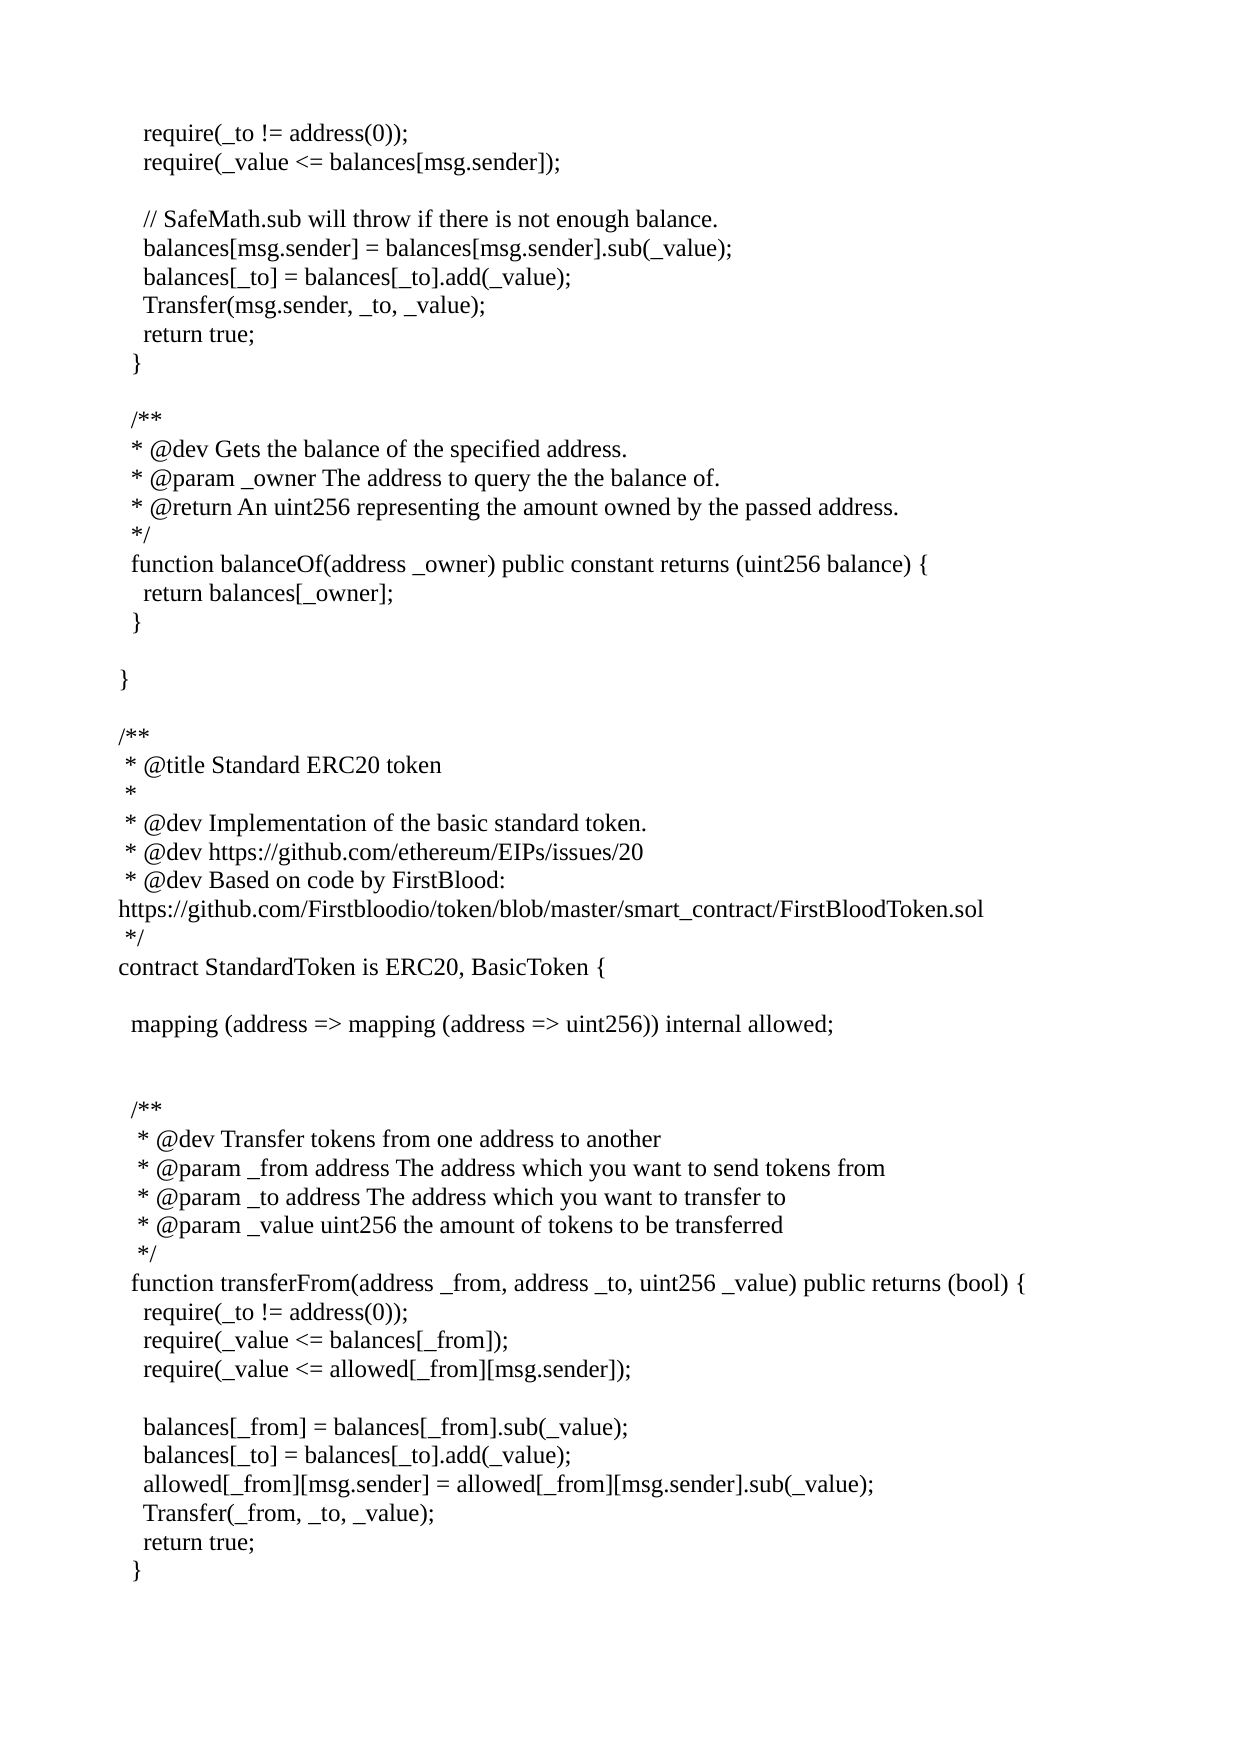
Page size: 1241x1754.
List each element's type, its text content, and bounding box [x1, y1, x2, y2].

text /** [118, 722, 1122, 751]
text require(_value <= allowed[_from][msg.sender]); [118, 1354, 1122, 1383]
text } [118, 348, 1122, 377]
text return true; [118, 1527, 1122, 1556]
text Transfer(_from, _to, _value); [118, 1498, 1122, 1527]
text balances[msg.sender] = balances[msg.sender].sub(_value); [118, 233, 1122, 262]
text balances[_to] = balances[_to].add(_value); [118, 262, 1122, 291]
text /** [118, 1096, 1122, 1124]
text balances[_to] = balances[_to].add(_value); [118, 1441, 1122, 1469]
text * @title Standard ERC20 token [118, 751, 1122, 779]
text return true; [118, 319, 1122, 348]
text * @return An uint256 representing the amount owned by the passed address. [118, 492, 1122, 521]
text * @dev Implementation of the basic standard token. [118, 808, 1122, 837]
text require(_value <= balances[_from]); [118, 1326, 1122, 1354]
text * @dev Based on code by FirstBlood: https://github.com/Firstbloodio/token/blob/master/smart_contract/FirstBloodToken.sol [118, 866, 1122, 923]
text * @param _owner The address to query the the balance of. [118, 463, 1122, 492]
text allowed[_from][msg.sender] = allowed[_from][msg.sender].sub(_value); [118, 1469, 1122, 1498]
text mapping (address => mapping (address => uint256)) internal allowed; [118, 1009, 1122, 1038]
text Transfer(msg.sender, _to, _value); [118, 291, 1122, 319]
text require(_to != address(0)); [118, 1297, 1122, 1326]
text function balanceOf(address _owner) public constant returns (uint256 balance) { [118, 549, 1122, 578]
text */ [118, 521, 1122, 549]
text * @dev Gets the balance of the specified address. [118, 434, 1122, 463]
text * [118, 779, 1122, 808]
text } [118, 664, 1122, 693]
text * @param _to address The address which you want to transfer to [118, 1182, 1122, 1211]
text * @dev https://github.com/ethereum/EIPs/issues/20 [118, 837, 1122, 866]
text balances[_from] = balances[_from].sub(_value); [118, 1412, 1122, 1441]
text require(_to != address(0)); [118, 118, 1122, 147]
text * @param _value uint256 the amount of tokens to be transferred [118, 1211, 1122, 1239]
text // SafeMath.sub will throw if there is not enough balance. [118, 204, 1122, 233]
text require(_value <= balances[msg.sender]); [118, 147, 1122, 176]
text /** [118, 406, 1122, 434]
text contract StandardToken is ERC20, BasicToken { [118, 952, 1122, 981]
text * @param _from address The address which you want to send tokens from [118, 1153, 1122, 1182]
text */ [118, 923, 1122, 952]
text } [118, 1556, 1122, 1584]
text return balances[_owner]; [118, 578, 1122, 607]
text * @dev Transfer tokens from one address to another [118, 1124, 1122, 1153]
text } [118, 607, 1122, 636]
text */ [118, 1239, 1122, 1268]
text function transferFrom(address _from, address _to, uint256 _value) public returns (bool) { [118, 1268, 1122, 1297]
